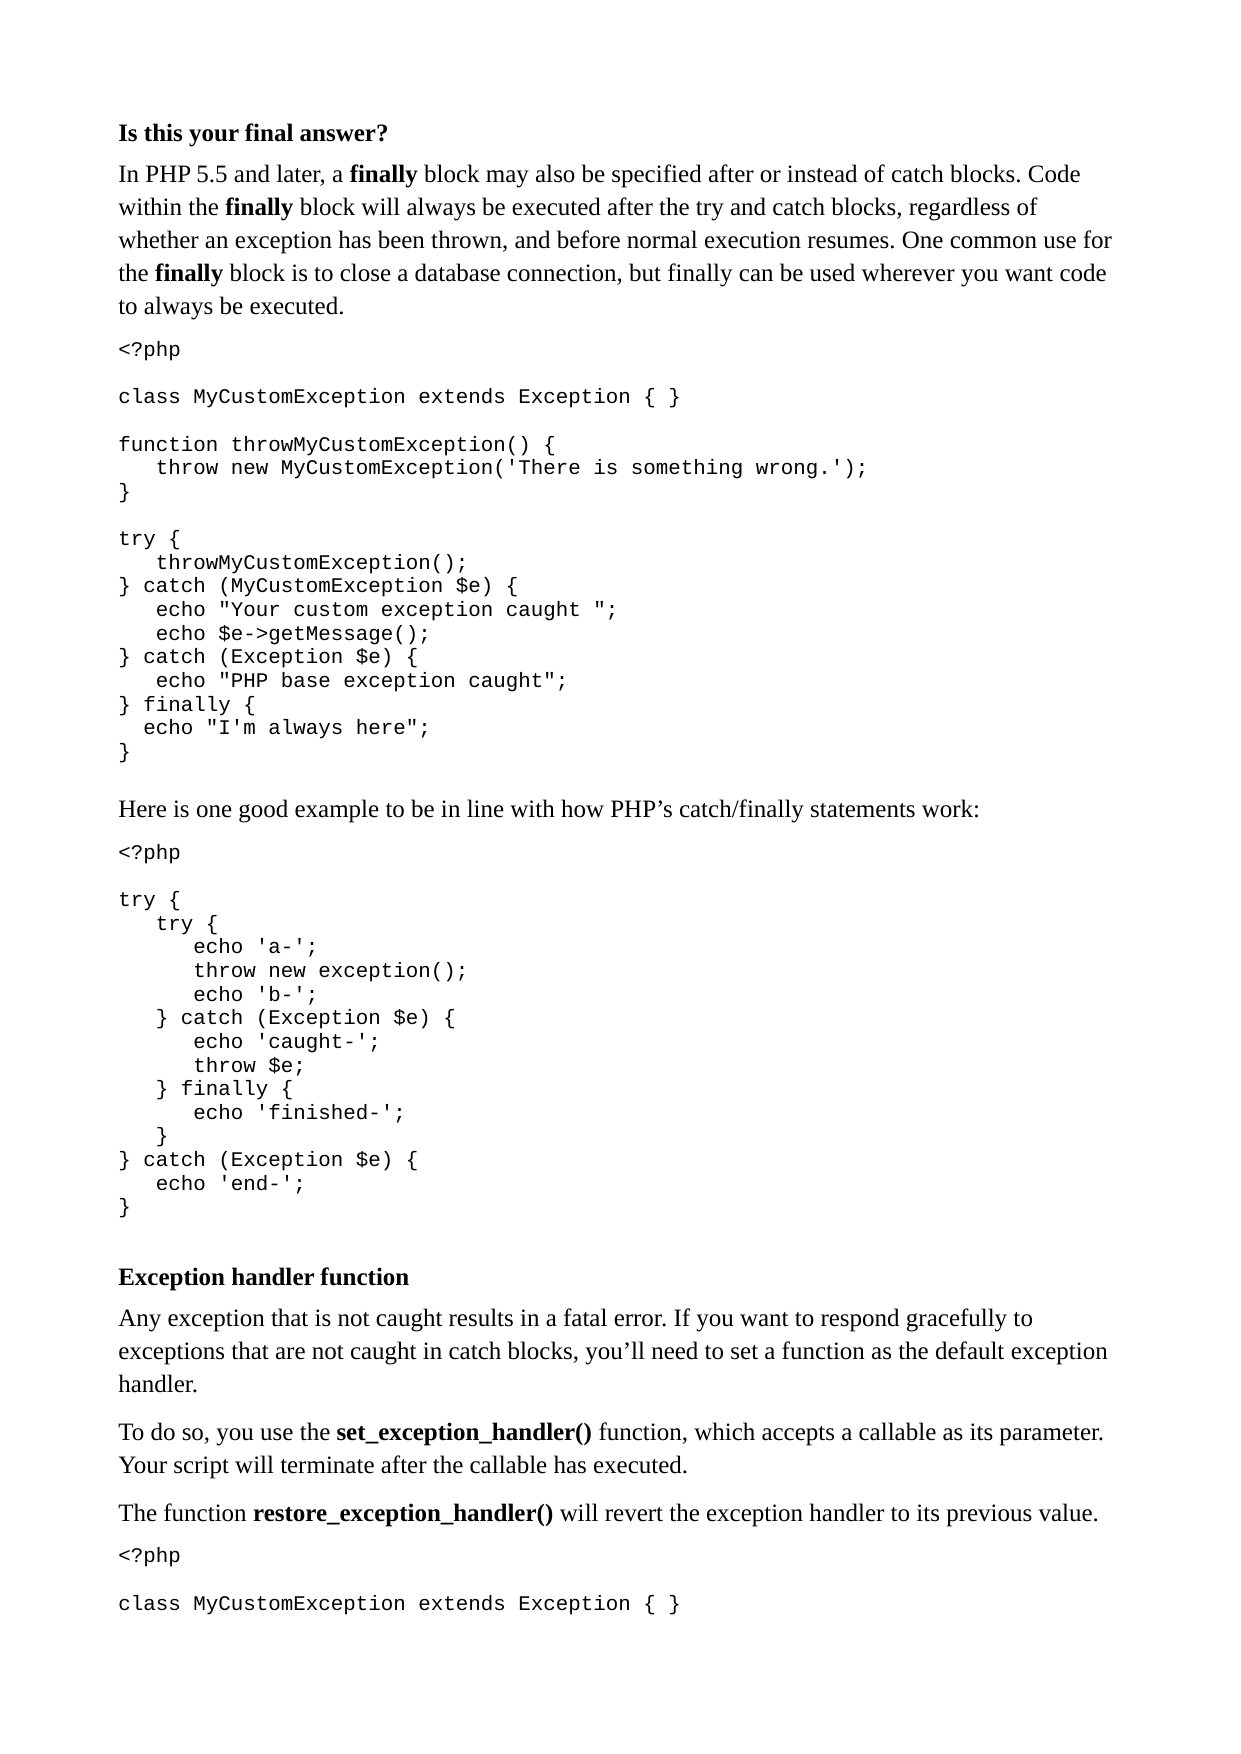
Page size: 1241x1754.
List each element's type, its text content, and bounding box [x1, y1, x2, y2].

subtitle Exception handler function [118, 1262, 1122, 1291]
text echo 'caught-'; [118, 1031, 1122, 1054]
text throw new exception(); [118, 960, 1122, 984]
text <?php [118, 1545, 1122, 1569]
text } catch (Exception $e) { [118, 646, 1122, 670]
text class MyCustomException extends Exception { } [118, 1592, 1122, 1616]
text echo 'finished-'; [118, 1102, 1122, 1126]
text Any exception that is not caught results in a fatal error. If you want to respond gracefully to exceptions that are not caught in catch blocks, you’ll need to set a function as the default exception handler. [118, 1303, 1122, 1398]
text <?php [118, 339, 1122, 363]
text } [118, 1196, 1122, 1220]
text throwMyCustomException(); [118, 552, 1122, 576]
text } catch (Exception $e) { [118, 1007, 1122, 1031]
text echo 'b-'; [118, 984, 1122, 1007]
text } catch (MyCustomException $e) { [118, 576, 1122, 599]
text } finally { [118, 1078, 1122, 1102]
text } [118, 1126, 1122, 1149]
text Here is one good example to be in line with how PHP’s catch/finally statements work: [118, 794, 1122, 823]
text throw $e; [118, 1054, 1122, 1078]
text function throwMyCustomException() { [118, 434, 1122, 457]
text class MyCustomException extends Exception { } [118, 386, 1122, 410]
text } [118, 741, 1122, 765]
text } catch (Exception $e) { [118, 1149, 1122, 1173]
text The function restore_exception_handler() will revert the exception handler to its previous value. [118, 1498, 1122, 1526]
subtitle Is this your final answer? [118, 118, 1122, 147]
text try { [118, 913, 1122, 936]
text throw new MyCustomException('There is something wrong.'); [118, 457, 1122, 481]
text To do so, you use the set_exception_handler() function, which accepts a callable as its parameter. Your script will terminate after the callable has executed. [118, 1417, 1122, 1479]
text echo "Your custom exception caught "; [118, 599, 1122, 623]
text } [118, 481, 1122, 504]
text } finally { [118, 694, 1122, 717]
text echo "PHP base exception caught"; [118, 670, 1122, 694]
text echo $e->getMessage(); [118, 623, 1122, 646]
text echo 'end-'; [118, 1173, 1122, 1196]
text try { [118, 528, 1122, 552]
text echo 'a-'; [118, 936, 1122, 960]
text echo "I'm always here"; [118, 717, 1122, 741]
text try { [118, 889, 1122, 913]
text In PHP 5.5 and later, a finally block may also be specified after or instead of catch blocks. Code within the finally block will always be executed after the try and catch blocks, regardless of whether an exception has been thrown, and before normal execution resumes. One common use for the finally block is to close a database connection, but finally can be used wherever you want code to always be executed. [118, 159, 1122, 320]
text <?php [118, 842, 1122, 865]
